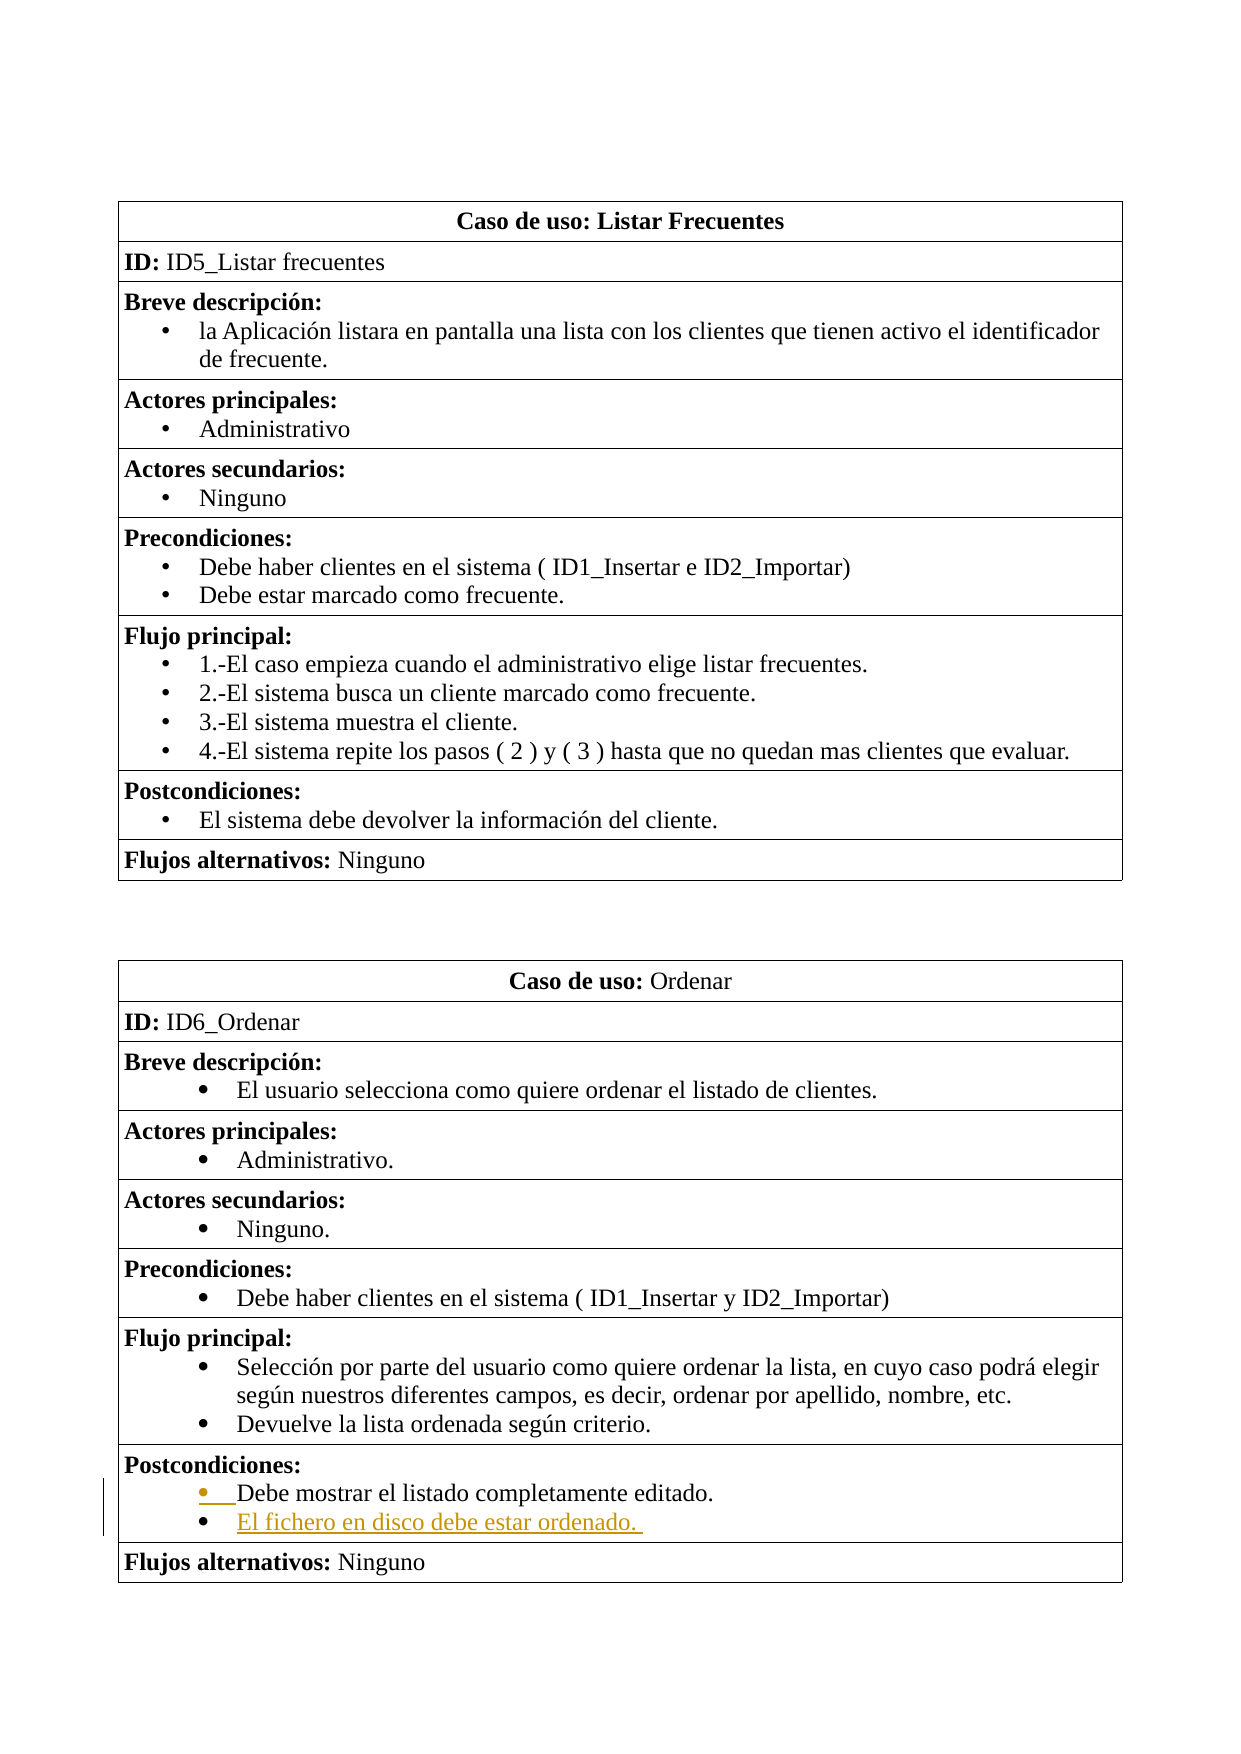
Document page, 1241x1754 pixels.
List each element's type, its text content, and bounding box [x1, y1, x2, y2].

table_cell Actores secundarios: Ninguno [119, 449, 1122, 517]
table_cell ID: ID6_Ordenar [119, 1002, 1122, 1041]
table_cell Actores secundarios: Ninguno. [119, 1180, 1122, 1248]
table_cell Postcondiciones: Debe mostrar el listado completamente editado. El fichero en disco debe estar ordenado. [119, 1445, 1122, 1542]
table_cell Breve descripción: la Aplicación listara en pantalla una lista con los clientes que tienen activo el identificador de frecuente. [119, 282, 1122, 379]
table_cell Precondiciones: Debe haber clientes en el sistema ( ID1_Insertar y ID2_Importar) [119, 1249, 1122, 1317]
table_cell Flujo principal: 1.-El caso empieza cuando el administrativo elige listar frecuentes. 2.-El sistema busca un cliente marcado como frecuente. 3.-El sistema muestra el cliente. 4.-El sistema repite los pasos ( 2 ) y ( 3 ) hasta que no quedan mas clientes que evaluar. [119, 616, 1122, 770]
table_cell Flujo principal: Selección por parte del usuario como quiere ordenar la lista, en cuyo caso podrá elegir según nuestros diferentes campos, es decir, ordenar por apellido, nombre, etc. Devuelve la lista ordenada según criterio. [119, 1318, 1122, 1444]
table_cell Actores principales: Administrativo. [119, 1111, 1122, 1179]
table_cell Flujos alternativos: Ninguno [119, 1543, 1122, 1582]
table_cell Precondiciones: Debe haber clientes en el sistema ( ID1_Insertar e ID2_Importar) Debe estar marcado como frecuente. [119, 518, 1122, 615]
table_cell Breve descripción: El usuario selecciona como quiere ordenar el listado de clientes. [119, 1042, 1122, 1110]
table_cell Flujos alternativos: Ninguno [119, 840, 1122, 880]
table_cell Actores principales: Administrativo [119, 380, 1122, 448]
table_cell ID: ID5_Listar frecuentes [119, 242, 1122, 281]
table_header Caso de uso: Listar Frecuentes [119, 202, 1122, 241]
table_header Caso de uso: Ordenar [119, 961, 1122, 1001]
table_cell Postcondiciones: El sistema debe devolver la información del cliente. [119, 771, 1122, 839]
